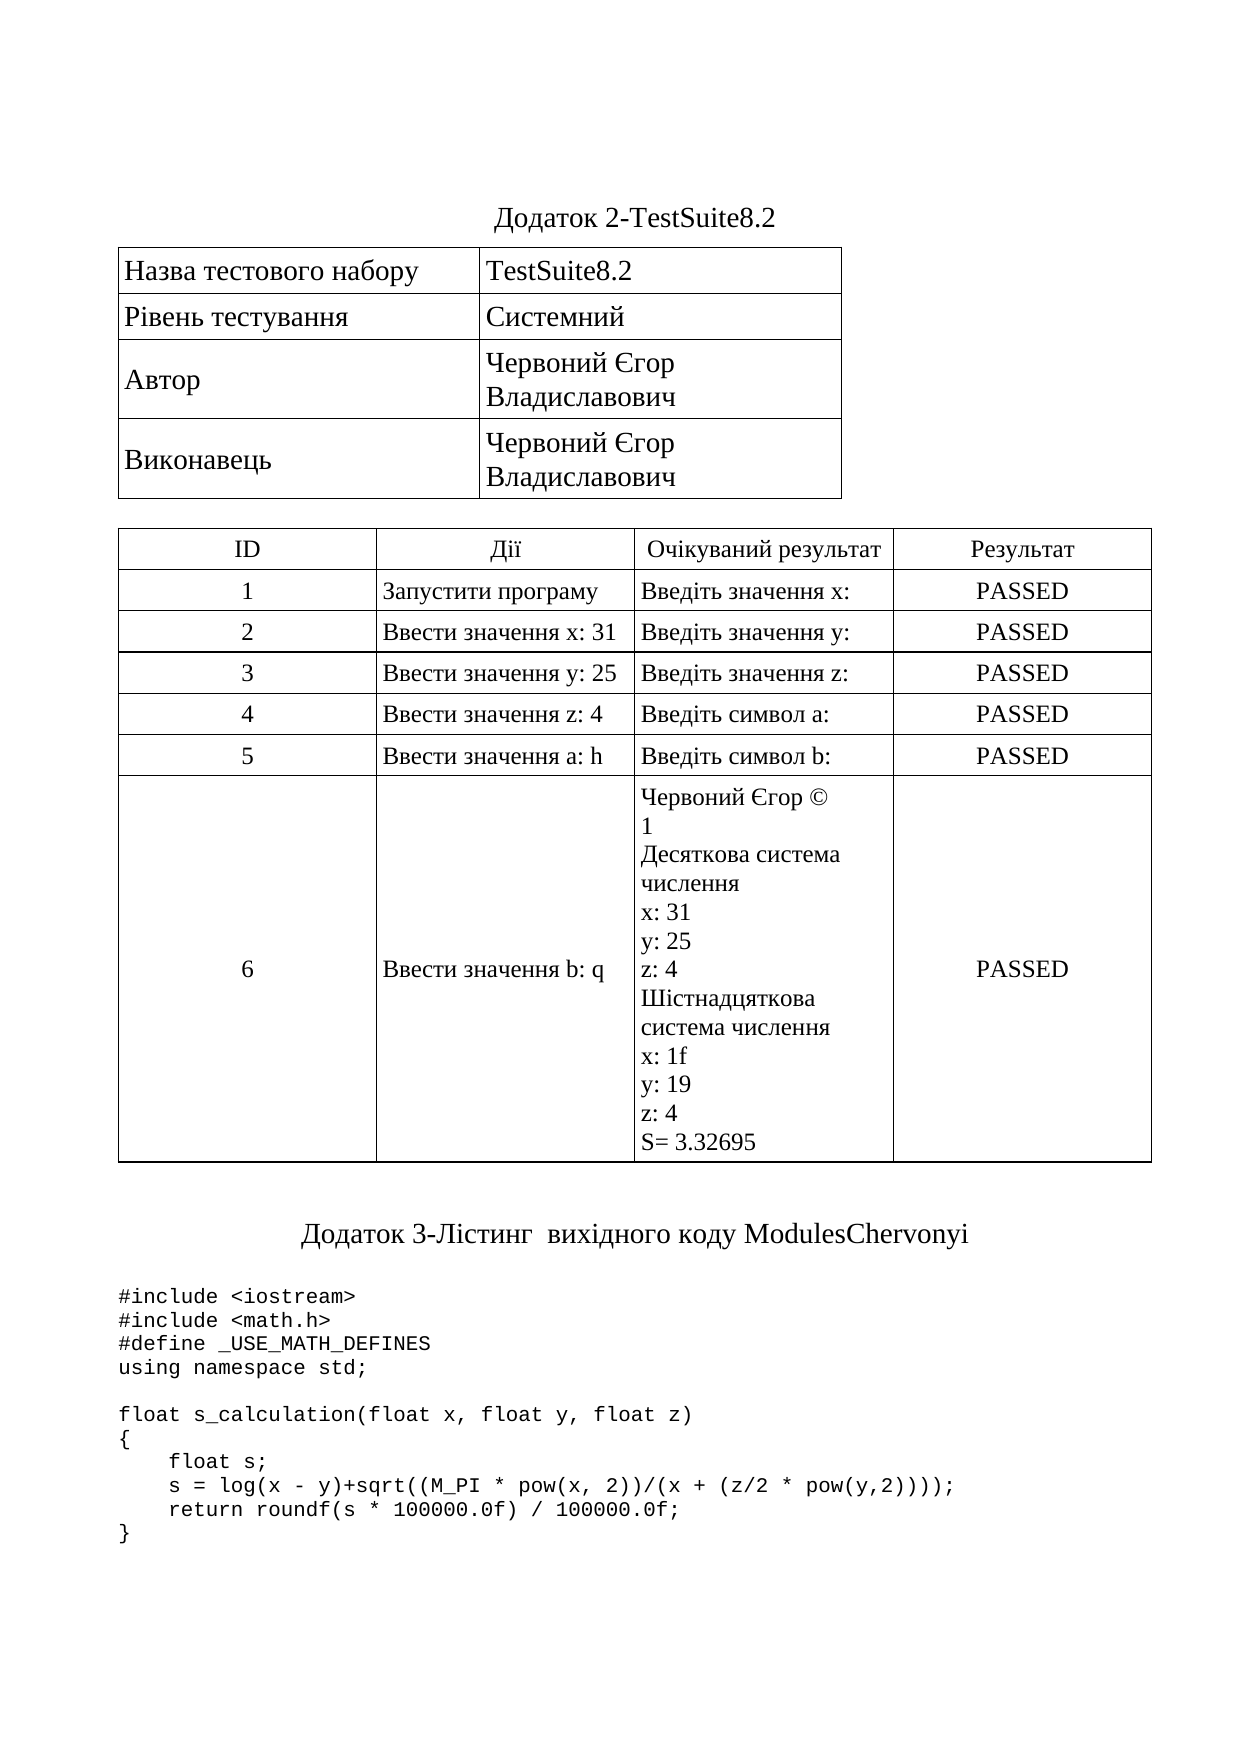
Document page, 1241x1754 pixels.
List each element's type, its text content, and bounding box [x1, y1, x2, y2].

text float s_calculation(float x, float y, float z) [118, 1404, 1152, 1428]
table_cell Червоний Єгор © 1 Десяткова система числення x: 31 y: 25 z: 4 Шістнадцяткова система числення x: 1f y: 19 z: 4 S= 3.32695 [635, 776, 893, 1161]
table_cell 3 [119, 653, 376, 693]
text Додаток 2-TestSuite8.2 [118, 201, 1152, 234]
table_cell Введіть значення z: [635, 653, 893, 693]
table_cell Червоний Єгор Владиславович [480, 340, 841, 418]
table_cell Введіть символ a: [635, 694, 893, 734]
text s = log(x - y)+sqrt((M_PI * pow(x, 2))/(x + (z/2 * pow(y,2)))); [118, 1475, 1152, 1499]
table_cell 6 [119, 776, 376, 1161]
table_cell Введіть символ b: [635, 735, 893, 775]
text } [118, 1522, 1152, 1546]
table_header Назва тестового набору [119, 248, 479, 293]
table_cell Червоний Єгор Владиславович [480, 419, 841, 498]
table_cell 4 [119, 694, 376, 734]
table_cell 5 [119, 735, 376, 775]
table_header Очікуваний результат [635, 529, 893, 569]
table_cell Системний [480, 294, 841, 339]
table_cell Виконавець [119, 419, 479, 498]
table_cell Ввести значення a: h [377, 735, 634, 775]
table_cell 1 [119, 570, 376, 610]
table_header TestSuite8.2 [480, 248, 841, 293]
table_cell Ввести значення y: 25 [377, 653, 634, 693]
table_cell Введіть значення x: [635, 570, 893, 610]
text Додаток 3-Лістинг вихідного коду ModulesChervonyi [118, 1216, 1152, 1250]
table_cell 2 [119, 611, 376, 651]
table_cell PASSED [894, 694, 1151, 734]
table_cell PASSED [894, 735, 1151, 775]
text return roundf(s * 100000.0f) / 100000.0f; [118, 1499, 1152, 1522]
table_cell PASSED [894, 611, 1151, 651]
table_header Результат [894, 529, 1151, 569]
table_cell PASSED [894, 776, 1151, 1161]
table_cell Ввести значення х: 31 [377, 611, 634, 651]
text #include <math.h> [118, 1309, 1152, 1333]
table_header ID [119, 529, 376, 569]
table_cell Рівень тестування [119, 294, 479, 339]
table_cell Автор [119, 340, 479, 418]
table_cell Ввести значення z: 4 [377, 694, 634, 734]
text { [118, 1428, 1152, 1451]
table_cell PASSED [894, 653, 1151, 693]
text #define _USE_MATH_DEFINES [118, 1333, 1152, 1357]
text #include <iostream> [118, 1286, 1152, 1309]
table_cell Ввести значення b: q [377, 776, 634, 1161]
table_cell Введіть значення y: [635, 611, 893, 651]
table_header Дії [377, 529, 634, 569]
table_cell PASSED [894, 570, 1151, 610]
text using namespace std; [118, 1357, 1152, 1381]
table_cell Запустити програму [377, 570, 634, 610]
text float s; [118, 1451, 1152, 1475]
